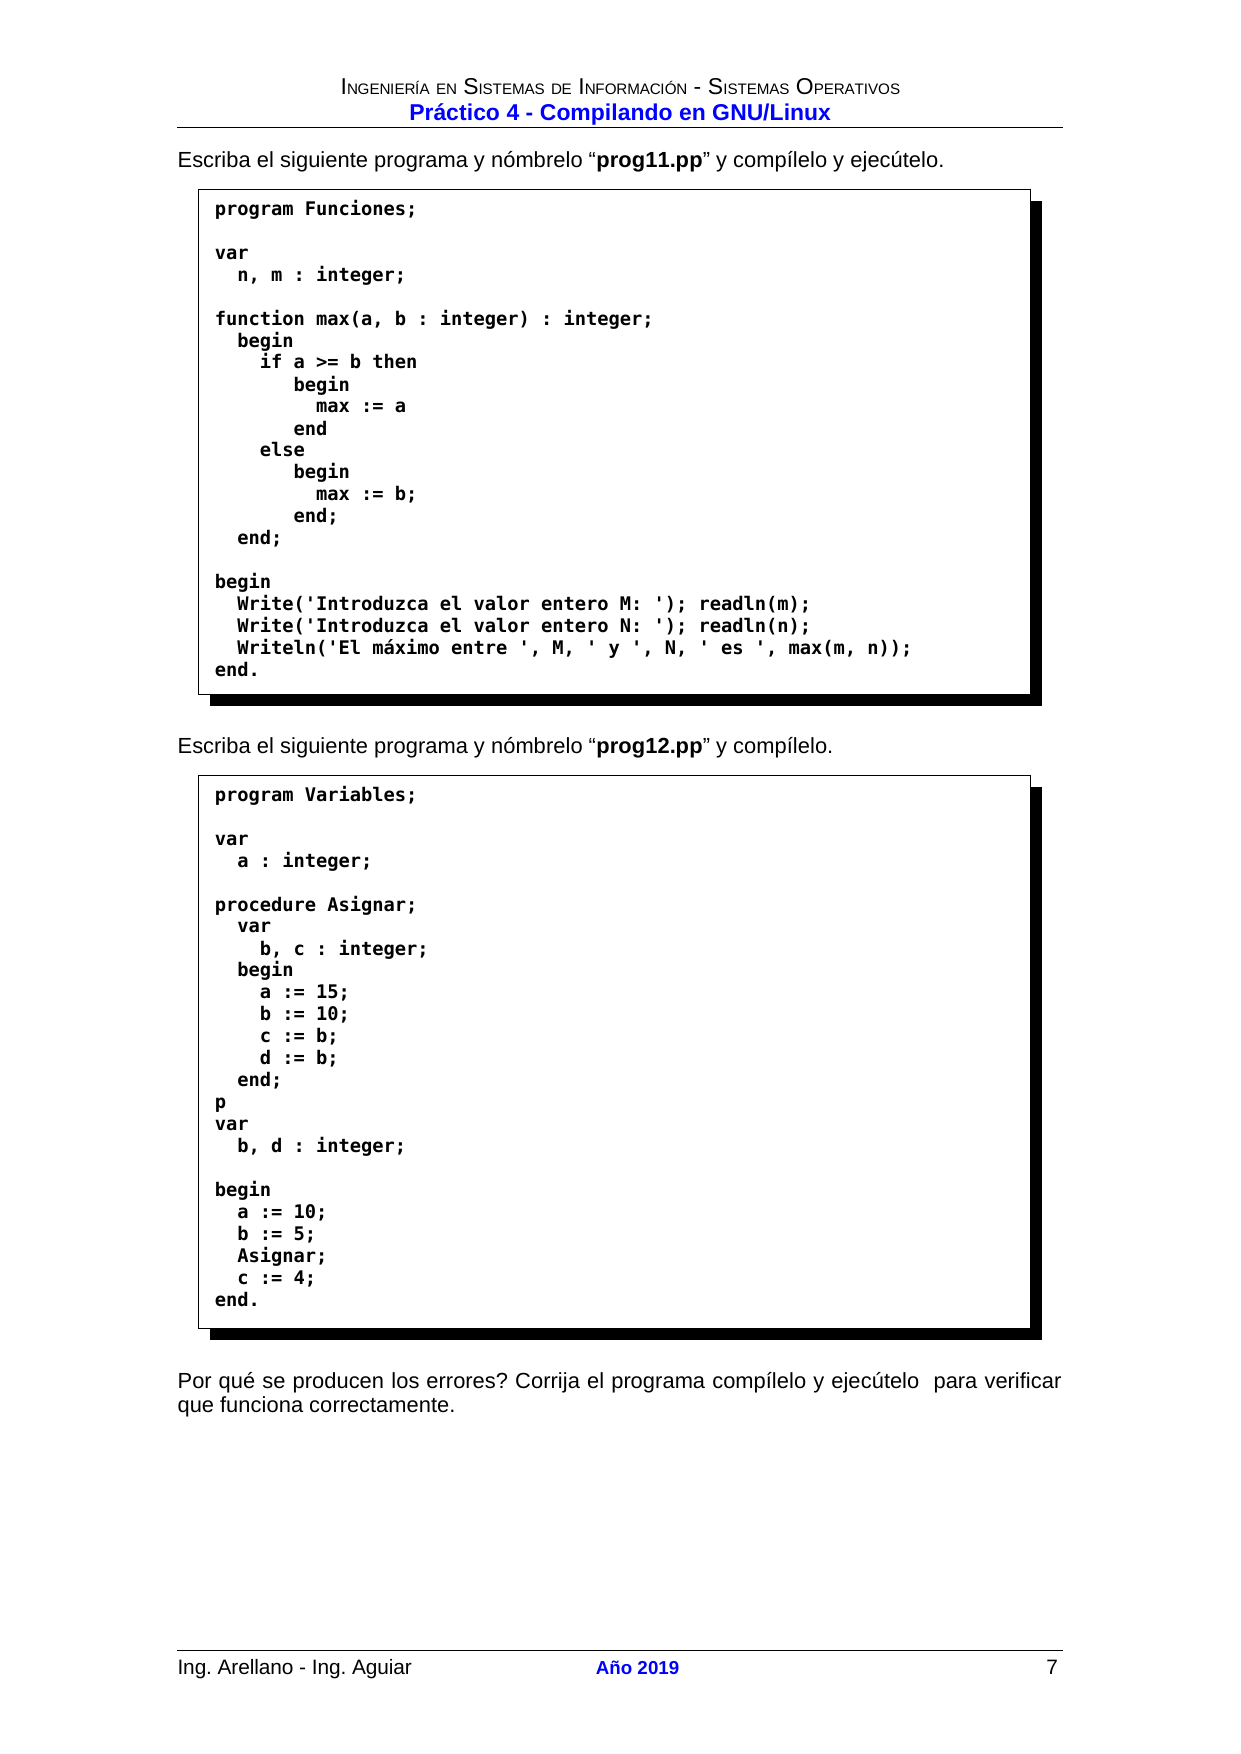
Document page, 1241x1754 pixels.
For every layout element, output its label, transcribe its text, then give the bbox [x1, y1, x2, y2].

text else [214, 439, 1013, 461]
text a := 15; [214, 981, 1013, 1003]
text a := 10; [214, 1201, 1013, 1223]
text end. [214, 659, 1013, 681]
text begin [214, 373, 1013, 395]
text var [214, 915, 1013, 937]
text program Variables; [214, 783, 1013, 806]
text Write('Introduzca el valor entero M: '); readln(m); [214, 593, 1013, 615]
text n, m : integer; [214, 263, 1013, 286]
text b, c : integer; [214, 937, 1013, 959]
text max := b; [214, 483, 1013, 505]
text var [214, 1113, 1013, 1135]
text p [214, 1091, 1013, 1113]
text b, d : integer; [214, 1135, 1013, 1157]
text begin [214, 959, 1013, 981]
text Writeln('El máximo entre ', M, ' y ', N, ' es ', max(m, n)); [214, 637, 1013, 659]
text begin [214, 1179, 1013, 1201]
text Asignar; [214, 1245, 1013, 1267]
text if a >= b then [214, 351, 1013, 373]
text c := b; [214, 1025, 1013, 1047]
text d := b; [214, 1047, 1013, 1069]
text c := 4; [214, 1267, 1013, 1289]
text begin [214, 461, 1013, 483]
text begin [214, 571, 1013, 593]
text var [214, 827, 1013, 849]
text end. [214, 1289, 1013, 1311]
text Escriba el siguiente programa y nómbrelo “prog12.pp” y compílelo. [177, 734, 1063, 758]
text Por qué se producen los errores? Corrija el programa compílelo y ejecútelo para verificar que funciona correctamente. [177, 1368, 1063, 1418]
text procedure Asignar; [214, 893, 1013, 915]
text Write('Introduzca el valor entero N: '); readln(n); [214, 615, 1013, 637]
text b := 10; [214, 1003, 1013, 1025]
text end; [214, 527, 1013, 549]
text begin [214, 329, 1013, 351]
text a : integer; [214, 849, 1013, 871]
text end; [214, 505, 1013, 527]
text end [214, 417, 1013, 439]
text b := 5; [214, 1223, 1013, 1245]
text function max(a, b : integer) : integer; [214, 307, 1013, 329]
text program Funciones; [214, 198, 1013, 219]
text end; [214, 1069, 1013, 1091]
text var [214, 242, 1013, 263]
text max := a [214, 395, 1013, 417]
text Escriba el siguiente programa y nómbrelo “prog11.pp” y compílelo y ejecútelo. [177, 148, 1063, 172]
